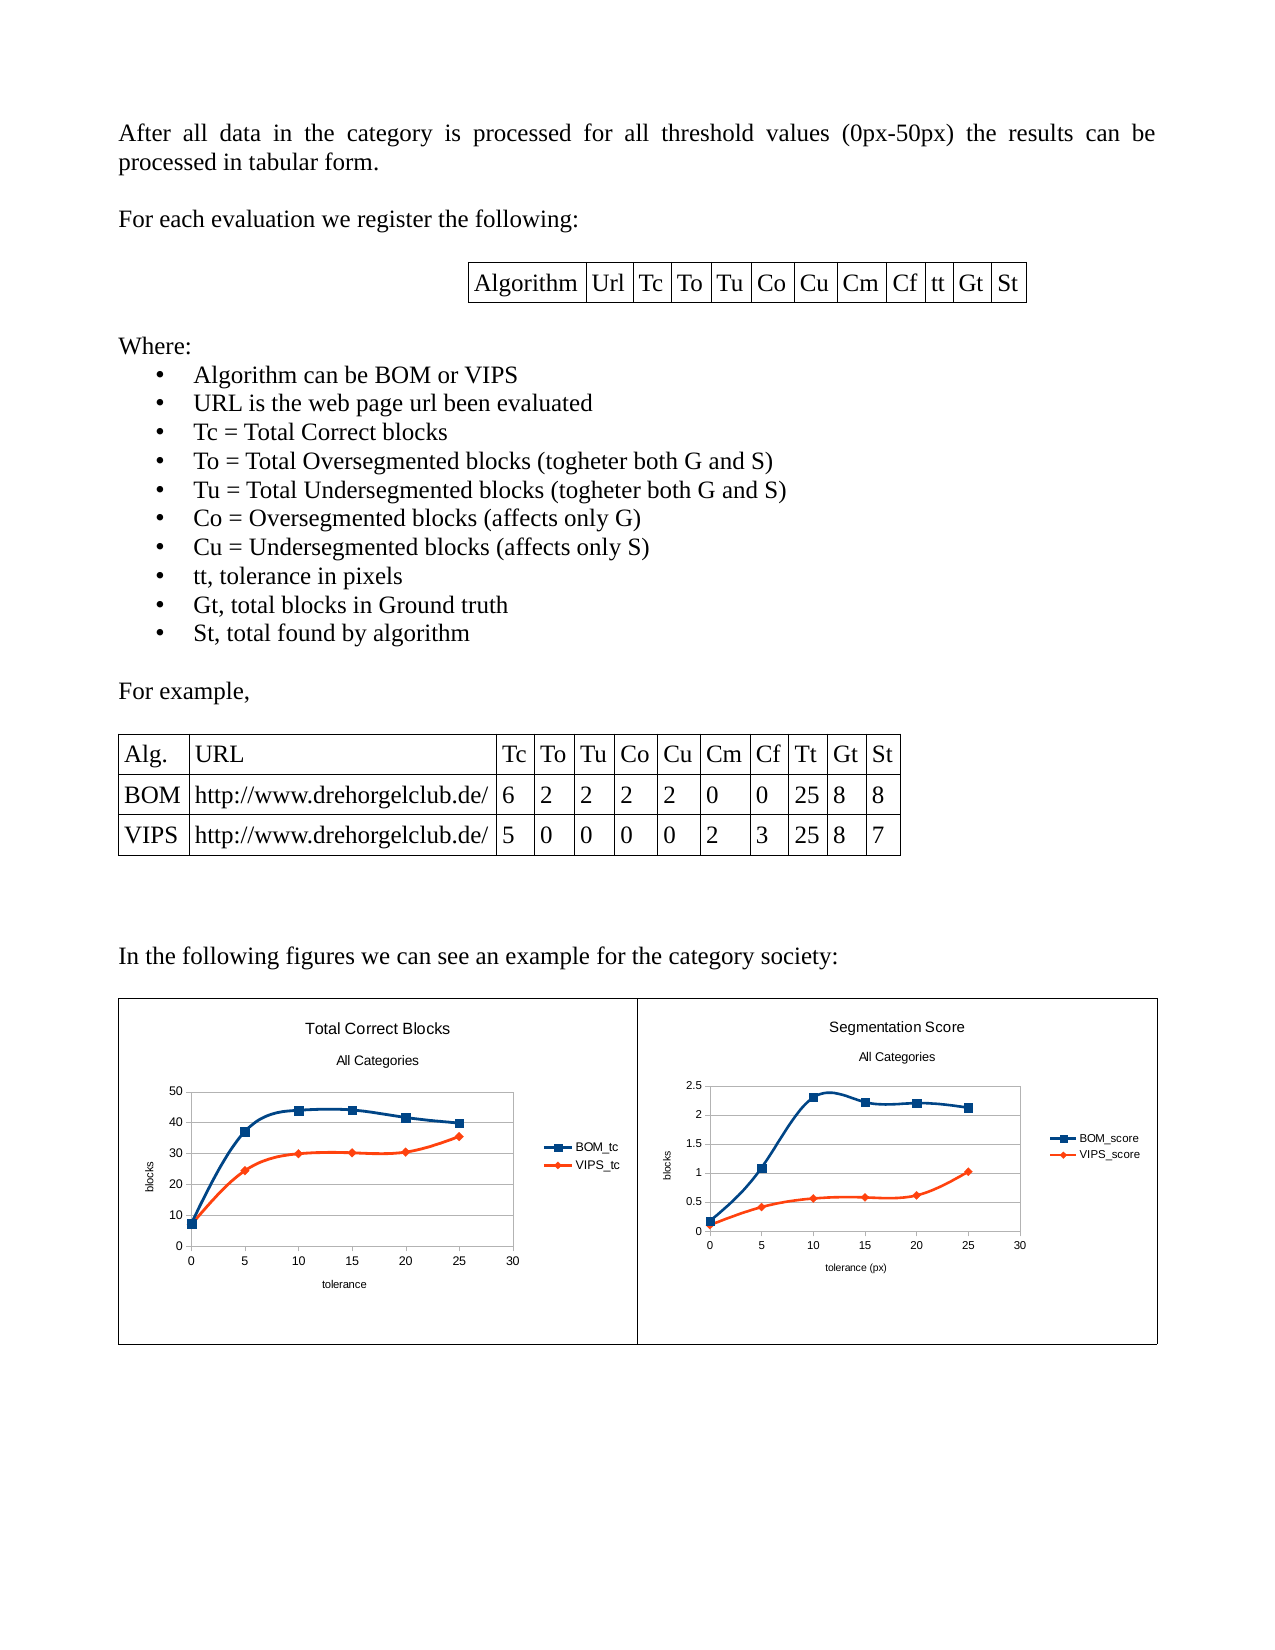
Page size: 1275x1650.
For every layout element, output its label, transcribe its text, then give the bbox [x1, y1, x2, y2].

table_header Tu [712, 263, 751, 302]
table_header Cf [887, 263, 925, 302]
table_header URL [190, 735, 496, 774]
table_cell 2 [615, 775, 657, 814]
table_header Algorithm [469, 263, 586, 302]
table_header Cm [838, 263, 886, 302]
table_cell 2 [535, 775, 574, 814]
list To = Total Oversegmented blocks (togheter both G and S) [156, 446, 1157, 475]
table_header tt [926, 263, 953, 302]
table_header Tc [497, 735, 534, 774]
table_header Cu [658, 735, 700, 774]
list Tc = Total Correct blocks [156, 417, 1157, 446]
table_header Url [587, 263, 633, 302]
table_header Co [752, 263, 794, 302]
table_cell 3 [751, 815, 788, 854]
text In the following figures we can see an example for the category society: [118, 941, 1157, 969]
table_header St [992, 263, 1026, 302]
table_header Gt [954, 263, 991, 302]
table_header Tt [789, 735, 827, 774]
table_cell 0 [751, 775, 788, 814]
table_cell 5 [497, 815, 534, 854]
table_cell 25 [789, 775, 827, 814]
table_cell VIPS [119, 815, 189, 854]
table_cell http://www.drehorgelclub.de/ [190, 775, 496, 814]
table_header To [535, 735, 574, 774]
table_cell 25 [789, 815, 827, 854]
table_cell 2 [658, 775, 700, 814]
table_cell 0 [575, 815, 614, 854]
table_header Tu [575, 735, 614, 774]
list tt, tolerance in pixels [156, 561, 1157, 590]
list Cu = Undersegmented blocks (affects only S) [156, 532, 1157, 561]
table_cell BOM [119, 775, 189, 814]
table_header Cm [701, 735, 750, 774]
list St, total found by algorithm [156, 618, 1157, 647]
list Co = Oversegmented blocks (affects only G) [156, 503, 1157, 532]
table_cell 8 [828, 775, 866, 814]
list Tu = Total Undersegmented blocks (togheter both G and S) [156, 475, 1157, 503]
table_header [119, 999, 637, 1343]
table_cell 8 [828, 815, 866, 854]
table_cell 2 [701, 815, 750, 854]
list Gt, total blocks in Ground truth [156, 590, 1157, 618]
table_cell 8 [867, 775, 900, 814]
table_header To [672, 263, 711, 302]
table_cell 0 [658, 815, 700, 854]
table_header Cu [795, 263, 837, 302]
list Algorithm can be BOM or VIPS [156, 360, 1157, 388]
table_cell 2 [575, 775, 614, 814]
table_cell 0 [615, 815, 657, 854]
table_header Gt [828, 735, 866, 774]
table_cell 0 [701, 775, 750, 814]
table_header [638, 999, 1157, 1343]
text For each evaluation we register the following: [118, 204, 1157, 233]
table_cell 6 [497, 775, 534, 814]
table_cell http://www.drehorgelclub.de/ [190, 815, 496, 854]
table_cell 7 [867, 815, 900, 854]
text Where: [118, 331, 1157, 360]
table_header Cf [751, 735, 788, 774]
table_header Alg. [119, 735, 189, 774]
table_cell 0 [535, 815, 574, 854]
table_header Co [615, 735, 657, 774]
text For example, [118, 676, 1157, 705]
list URL is the web page url been evaluated [156, 388, 1157, 417]
table_header Tc [634, 263, 671, 302]
table_header St [867, 735, 900, 774]
text After all data in the category is processed for all threshold values (0px-50px) the results can be processed in tabular form. [118, 118, 1157, 176]
